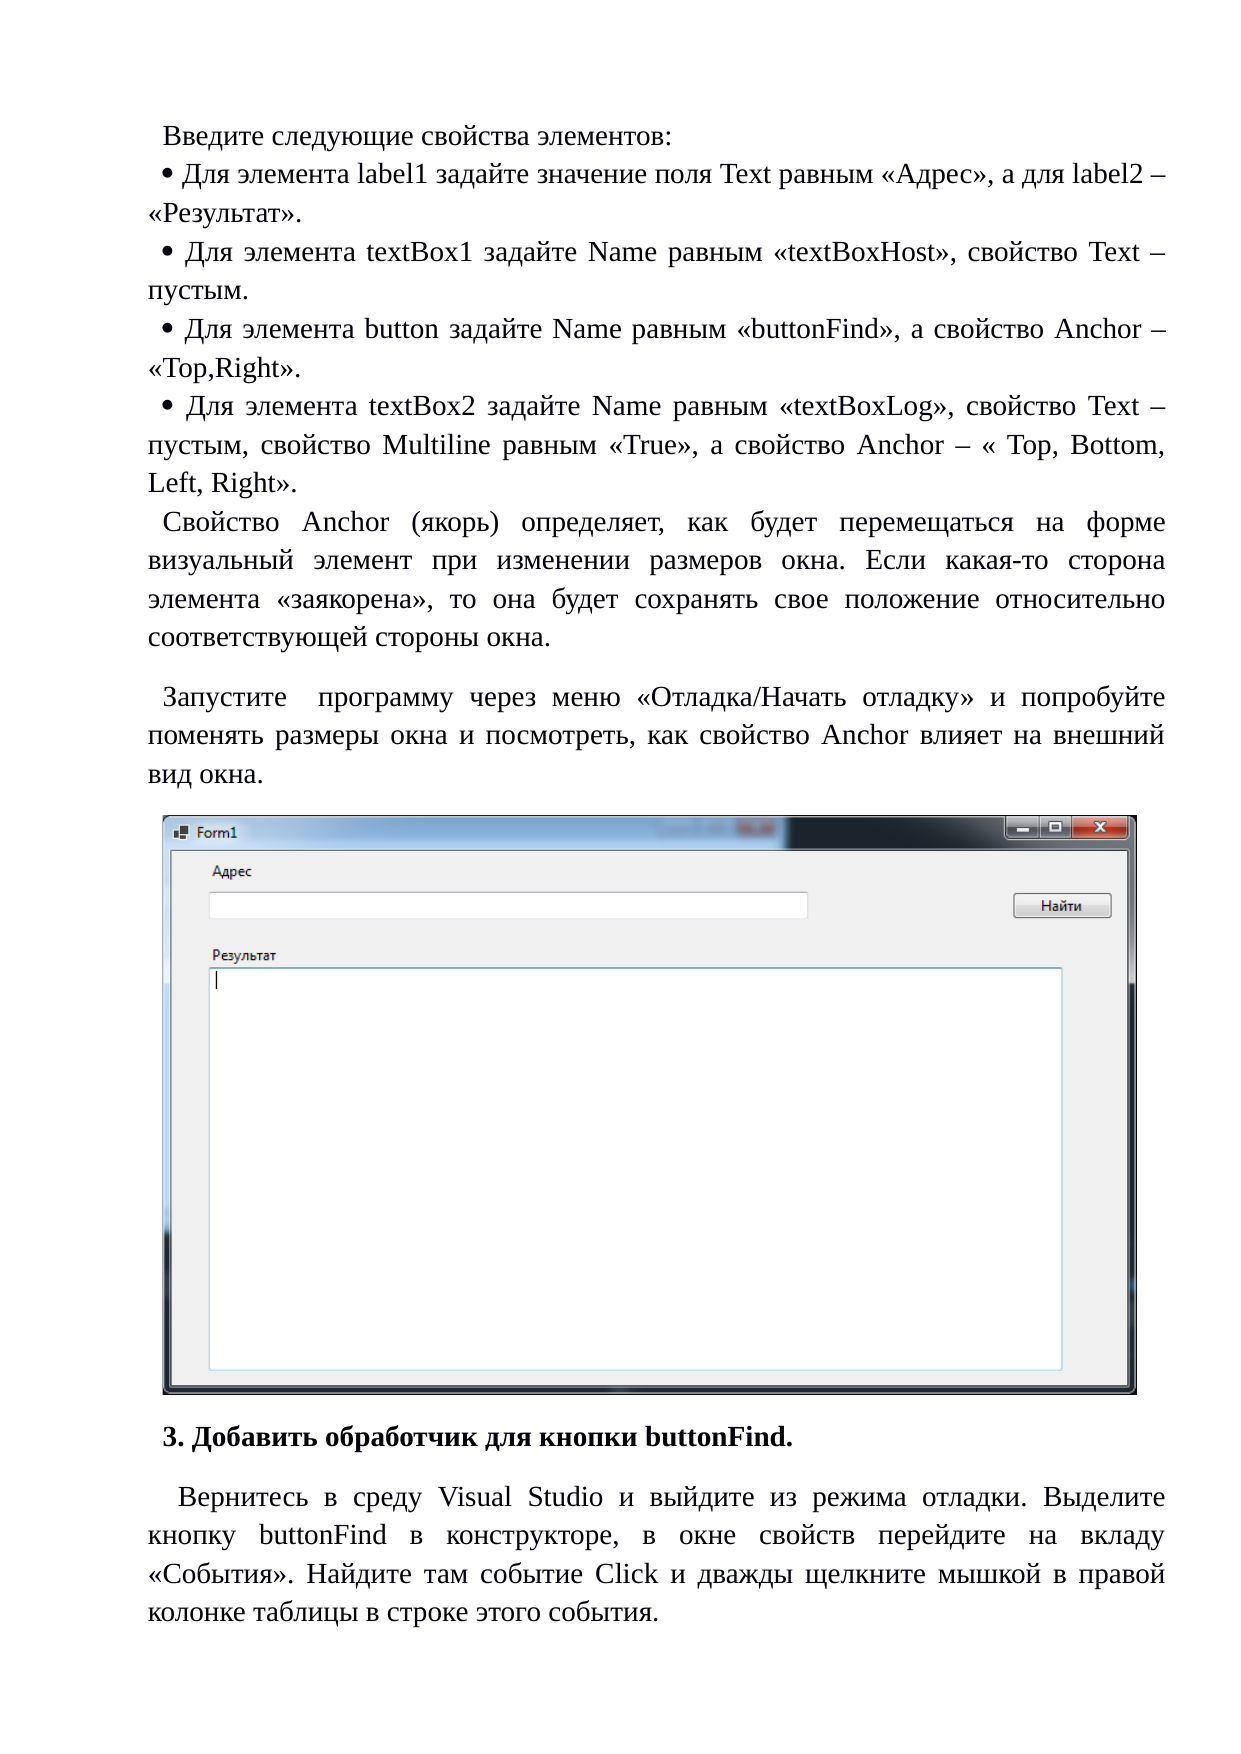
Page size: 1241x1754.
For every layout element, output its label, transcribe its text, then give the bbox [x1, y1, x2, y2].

text  Для элемента textBox1 задайте Name равным «textBoxHost», свойство Text – пустым. [148, 234, 1167, 306]
text Вернитесь в среду Visual Studio и выйдите из режима отладки. Выделите кнопку buttonFind в конструкторе, в окне свойств перейдите на вкладу «События». Найдите там событие Click и дважды щелкните мышкой в правой колонке таблицы в строке этого события. [148, 1479, 1167, 1628]
text  Для элемента label1 задайте значение поля Text равным «Адрес», а для label2 – «Результат». [148, 157, 1167, 229]
text  Для элемента textBox2 задайте Name равным «textBoxLog», свойство Text – пустым, свойство Multiline равным «True», а свойство Anchor – « Top, Bottom, Left, Right». [148, 388, 1167, 499]
text Введите следующие свойства элементов: [148, 118, 1167, 152]
text Запустите программу через меню «Отладка/Начать отладку» и попробуйте поменять размеры окна и посмотреть, как свойство Anchor влияет на внешний вид окна. [148, 679, 1167, 789]
text Свойство Anchor (якорь) определяет, как будет перемещаться на форме визуальный элемент при изменении размеров окна. Если какая-то сторона элемента «заякорена», то она будет сохранять свое положение относительно соответствующей стороны окна. [148, 504, 1167, 653]
text  Для элемента button задайте Name равным «buttonFind», а свойство Anchor – «Top,Right». [148, 311, 1167, 383]
picture [162, 815, 1137, 1395]
text 3. Добавить обработчик для кнопки buttonFind. [148, 1419, 1167, 1453]
